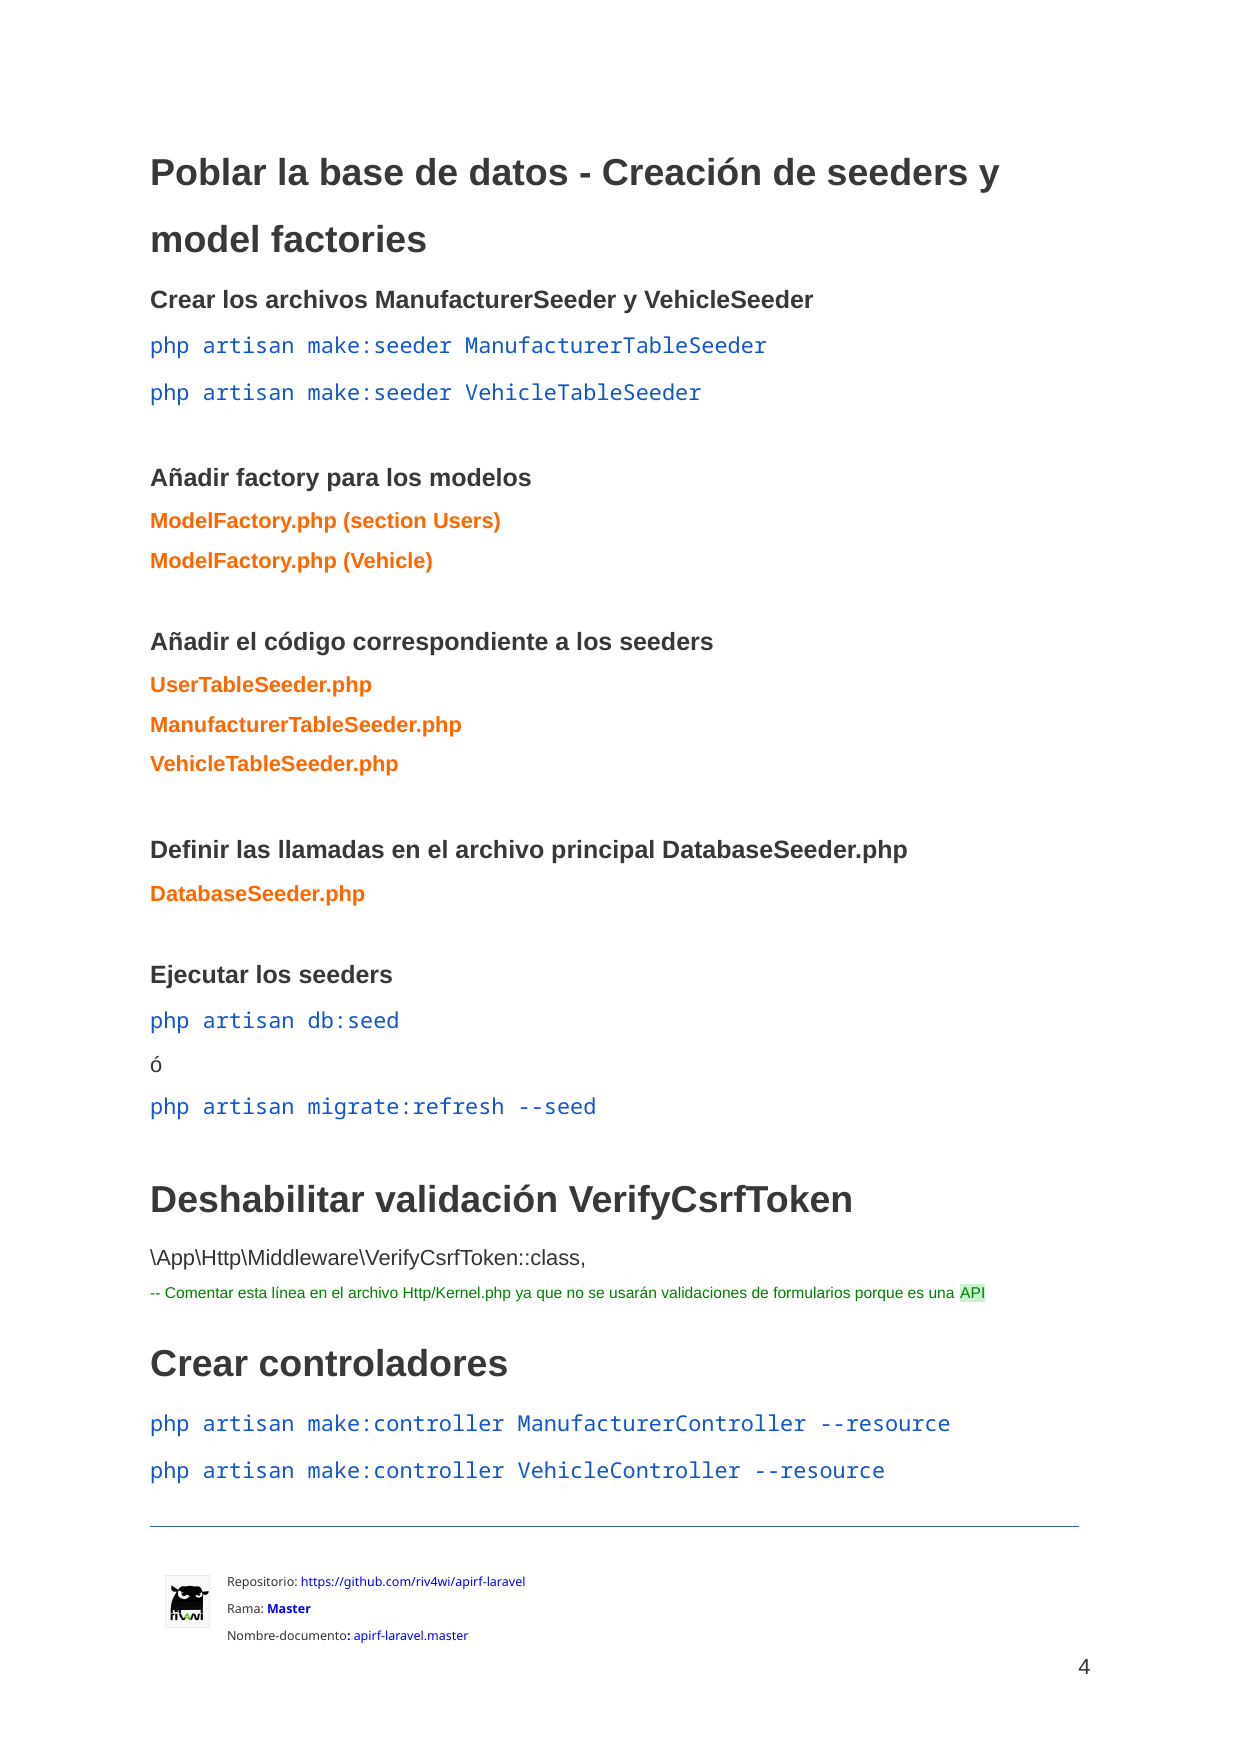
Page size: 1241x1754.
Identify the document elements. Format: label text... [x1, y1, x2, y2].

text \App\Http\Middleware\VerifyCsrfToken::class, [150, 1245, 1090, 1270]
text DatabaseSeeder.php [150, 881, 1090, 906]
subtitle Definir las llamadas en el archivo principal DatabaseSeeder.php [150, 836, 1090, 864]
text php artisan db:seed [150, 1005, 1090, 1034]
text php artisan make:seeder VehicleTableSeeder [150, 377, 1090, 407]
subtitle Ejecutar los seeders [150, 959, 1090, 988]
text ó [150, 1051, 1090, 1077]
text -- Comentar esta línea en el archivo Http/Kernel.php ya que no se usarán validaciones de formularios porque es una API [150, 1284, 1090, 1302]
text php artisan migrate:refresh --seed [150, 1091, 1090, 1121]
text Añadir el código correspondiente a los seeders [150, 627, 1090, 656]
text UserTableSeeder.php [150, 672, 1090, 697]
text ModelFactory.php (Vehicle) [150, 548, 1090, 573]
text php artisan make:controller VehicleController --resource [150, 1455, 1090, 1485]
text Añadir factory para los modelos [150, 463, 1090, 492]
text ModelFactory.php (section Users) [150, 508, 1090, 534]
text php artisan make:seeder ManufacturerTableSeeder [150, 330, 1090, 360]
subtitle Poblar la base de datos - Creación de seeders y model factories [150, 150, 1090, 261]
subtitle Crear los archivos ManufacturerSeeder y VehicleSeeder [150, 285, 1090, 314]
text php artisan make:controller ManufacturerController --resource [150, 1408, 1090, 1438]
picture [165, 1575, 210, 1628]
text ManufacturerTableSeeder.php [150, 711, 1090, 737]
subtitle Crear controladores [150, 1341, 1090, 1384]
text VehicleTableSeeder.php [150, 751, 1090, 776]
subtitle Deshabilitar validación VerifyCsrfToken [150, 1177, 1090, 1220]
